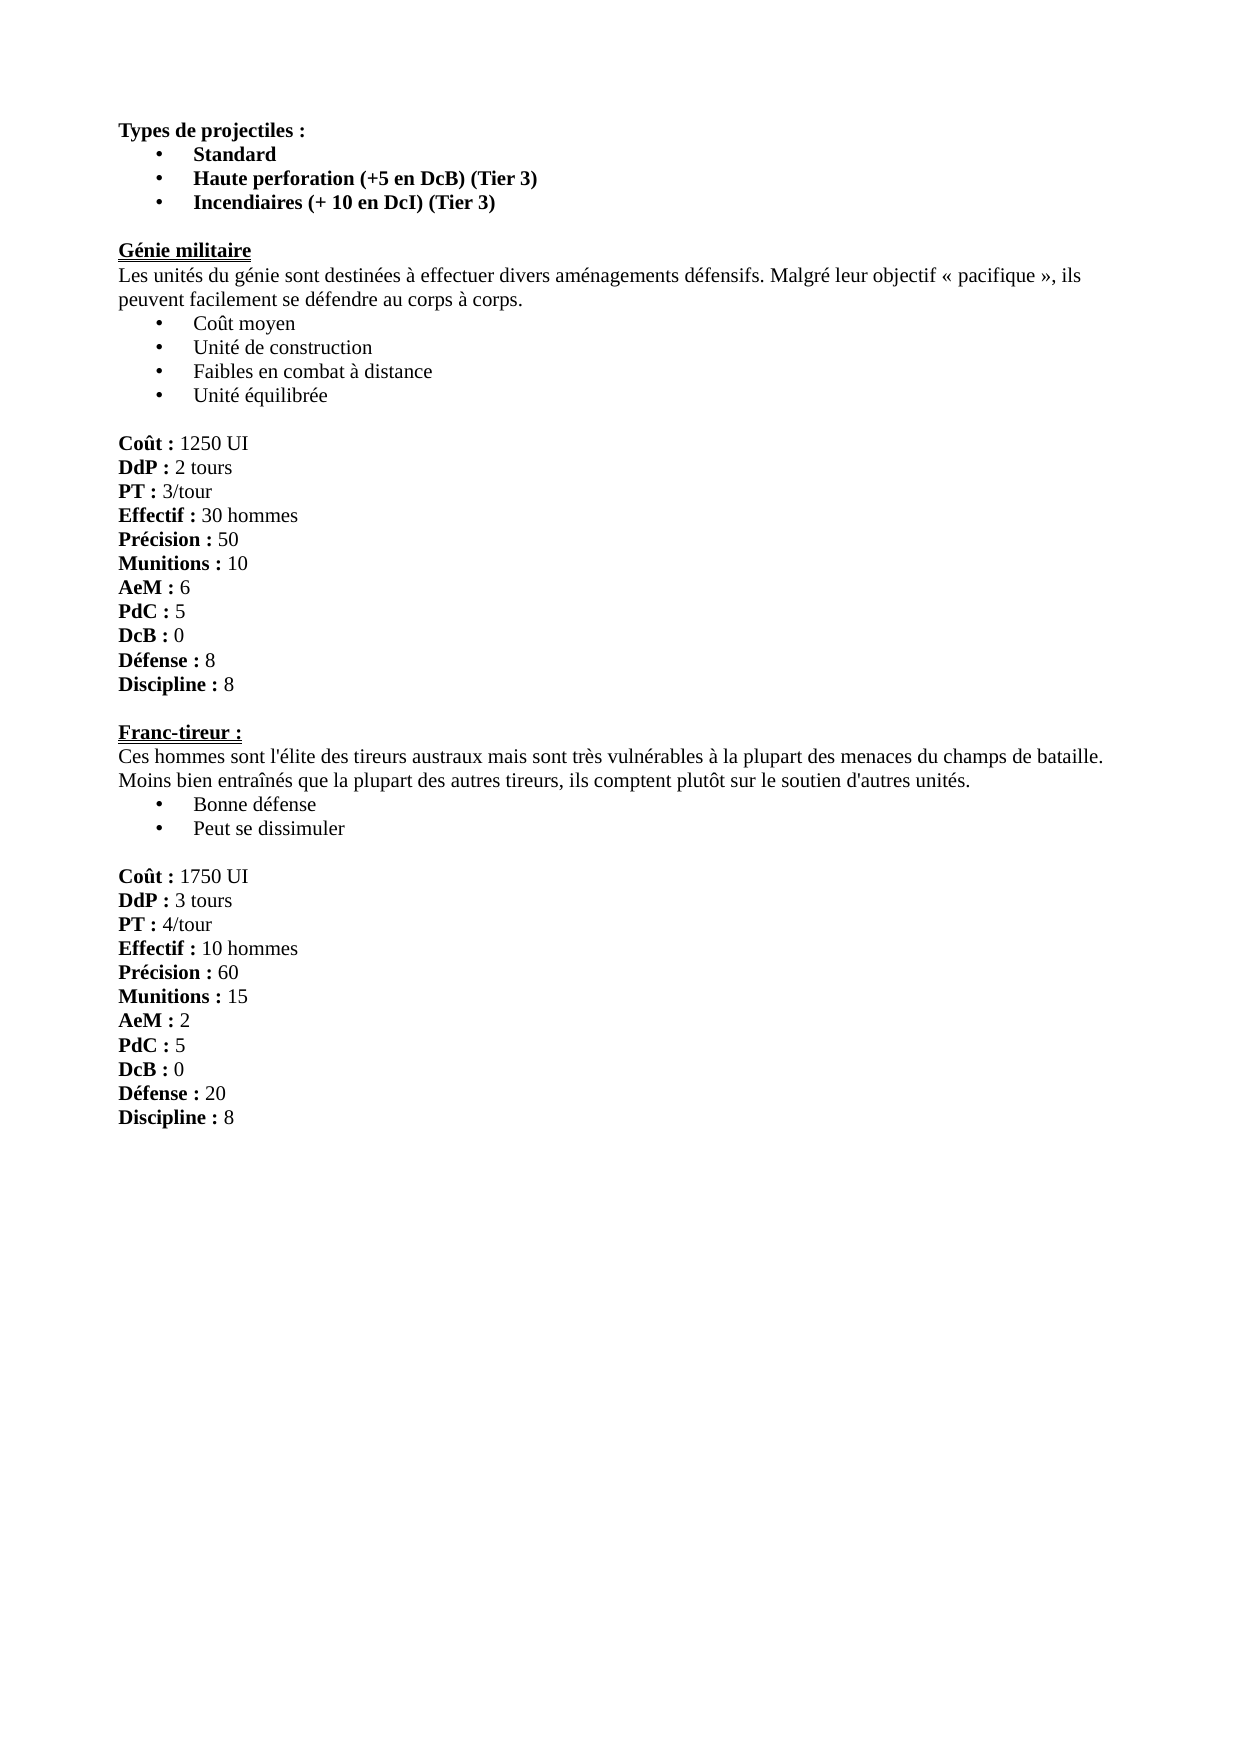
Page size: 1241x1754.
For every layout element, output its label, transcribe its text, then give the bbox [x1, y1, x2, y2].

text Coût : 1750 UI [118, 864, 1122, 888]
text DcB : 0 [118, 1057, 1122, 1081]
text Discipline : 8 [118, 672, 1122, 696]
text DdP : 3 tours [118, 888, 1122, 912]
text AeM : 6 [118, 575, 1122, 599]
text Franc-tireur : [118, 720, 1122, 744]
list Bonne défense [156, 792, 1122, 816]
text Génie militaire [118, 238, 1122, 262]
text PT : 3/tour [118, 479, 1122, 503]
text Effectif : 30 hommes [118, 503, 1122, 527]
text PT : 4/tour [118, 912, 1122, 936]
text Discipline : 8 [118, 1105, 1122, 1129]
text Précision : 60 [118, 960, 1122, 984]
text Coût : 1250 UI [118, 431, 1122, 455]
list Coût moyen [156, 311, 1122, 335]
text DdP : 2 tours [118, 455, 1122, 479]
list Haute perforation (+5 en DcB) (Tier 3) [156, 166, 1122, 190]
text PdC : 5 [118, 599, 1122, 623]
text Types de projectiles : [118, 118, 1122, 142]
text Munitions : 15 [118, 984, 1122, 1008]
text DcB : 0 [118, 623, 1122, 647]
text PdC : 5 [118, 1032, 1122, 1057]
list Peut se dissimuler [156, 816, 1122, 840]
text Effectif : 10 hommes [118, 936, 1122, 960]
text Précision : 50 [118, 527, 1122, 551]
text Défense : 8 [118, 647, 1122, 672]
text Défense : 20 [118, 1081, 1122, 1105]
list Incendiaires (+ 10 en DcI) (Tier 3) [156, 190, 1122, 214]
text Les unités du génie sont destinées à effectuer divers aménagements défensifs. Malgré leur objectif « pacifique », ils peuvent facilement se défendre au corps à corps. [118, 262, 1122, 311]
text Munitions : 10 [118, 551, 1122, 575]
text Ces hommes sont l'élite des tireurs austraux mais sont très vulnérables à la plupart des menaces du champs de bataille. Moins bien entraînés que la plupart des autres tireurs, ils comptent plutôt sur le soutien d'autres unités. [118, 744, 1122, 792]
text AeM : 2 [118, 1008, 1122, 1032]
list Faibles en combat à distance [156, 359, 1122, 383]
list Standard [156, 142, 1122, 166]
list Unité équilibrée [156, 383, 1122, 407]
list Unité de construction [156, 335, 1122, 359]
